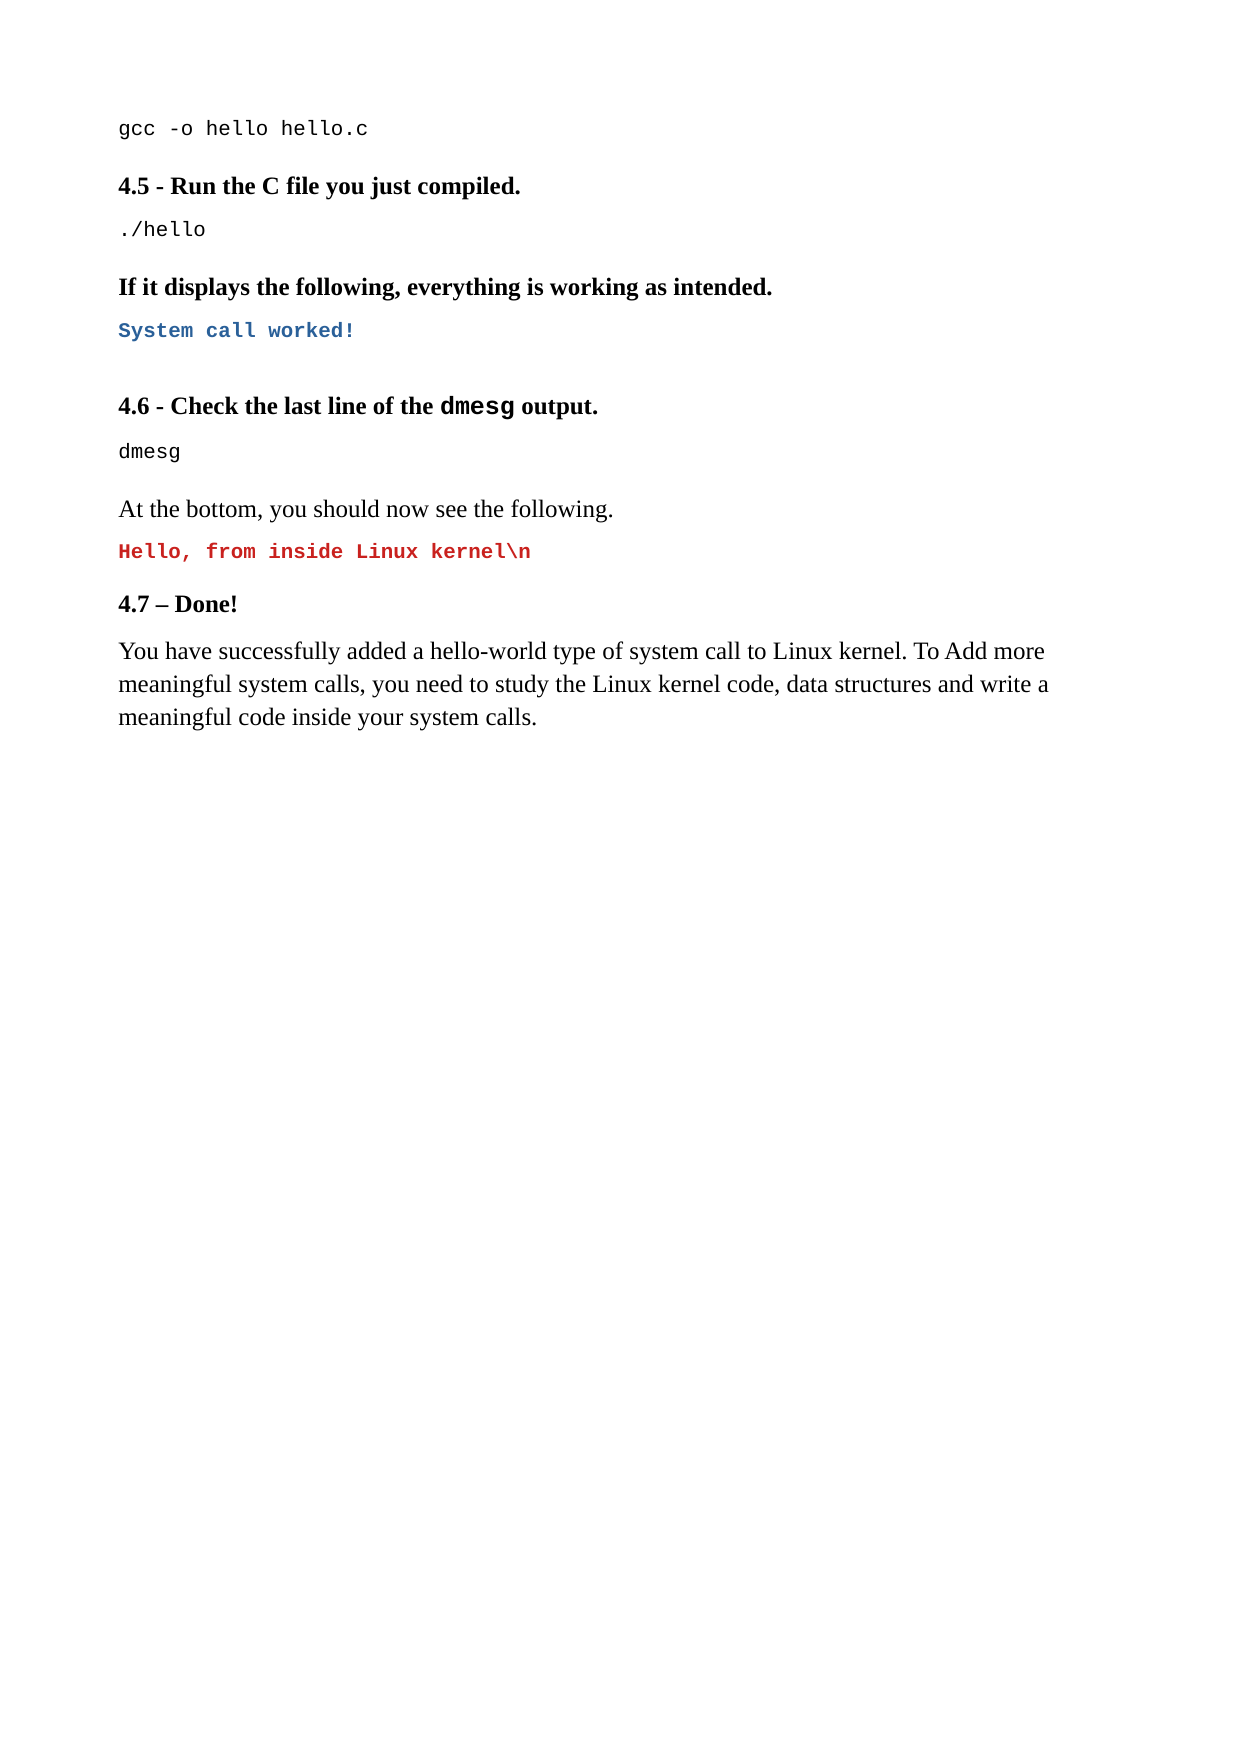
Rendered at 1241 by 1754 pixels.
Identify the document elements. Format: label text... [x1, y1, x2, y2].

text System call worked! [118, 319, 1122, 343]
text 4.6 - Check the last line of the dmesg output. [118, 391, 1122, 422]
text 4.5 - Run the C file you just compiled. [118, 171, 1122, 200]
text At the bottom, you should now see the following. [118, 494, 1122, 523]
text Hello, from inside Linux kernel\n [118, 542, 1122, 565]
text If it displays the following, everything is working as intended. [118, 272, 1122, 301]
text ./hello [118, 219, 1122, 242]
text dmesg [118, 441, 1122, 464]
text 4.7 – Done! [118, 589, 1122, 618]
text gcc -o hello hello.c [118, 118, 1122, 142]
text You have successfully added a hello-world type of system call to Linux kernel. To Add more meaningful system calls, you need to study the Linux kernel code, data structures and write a meaningful code inside your system calls. [118, 636, 1122, 731]
